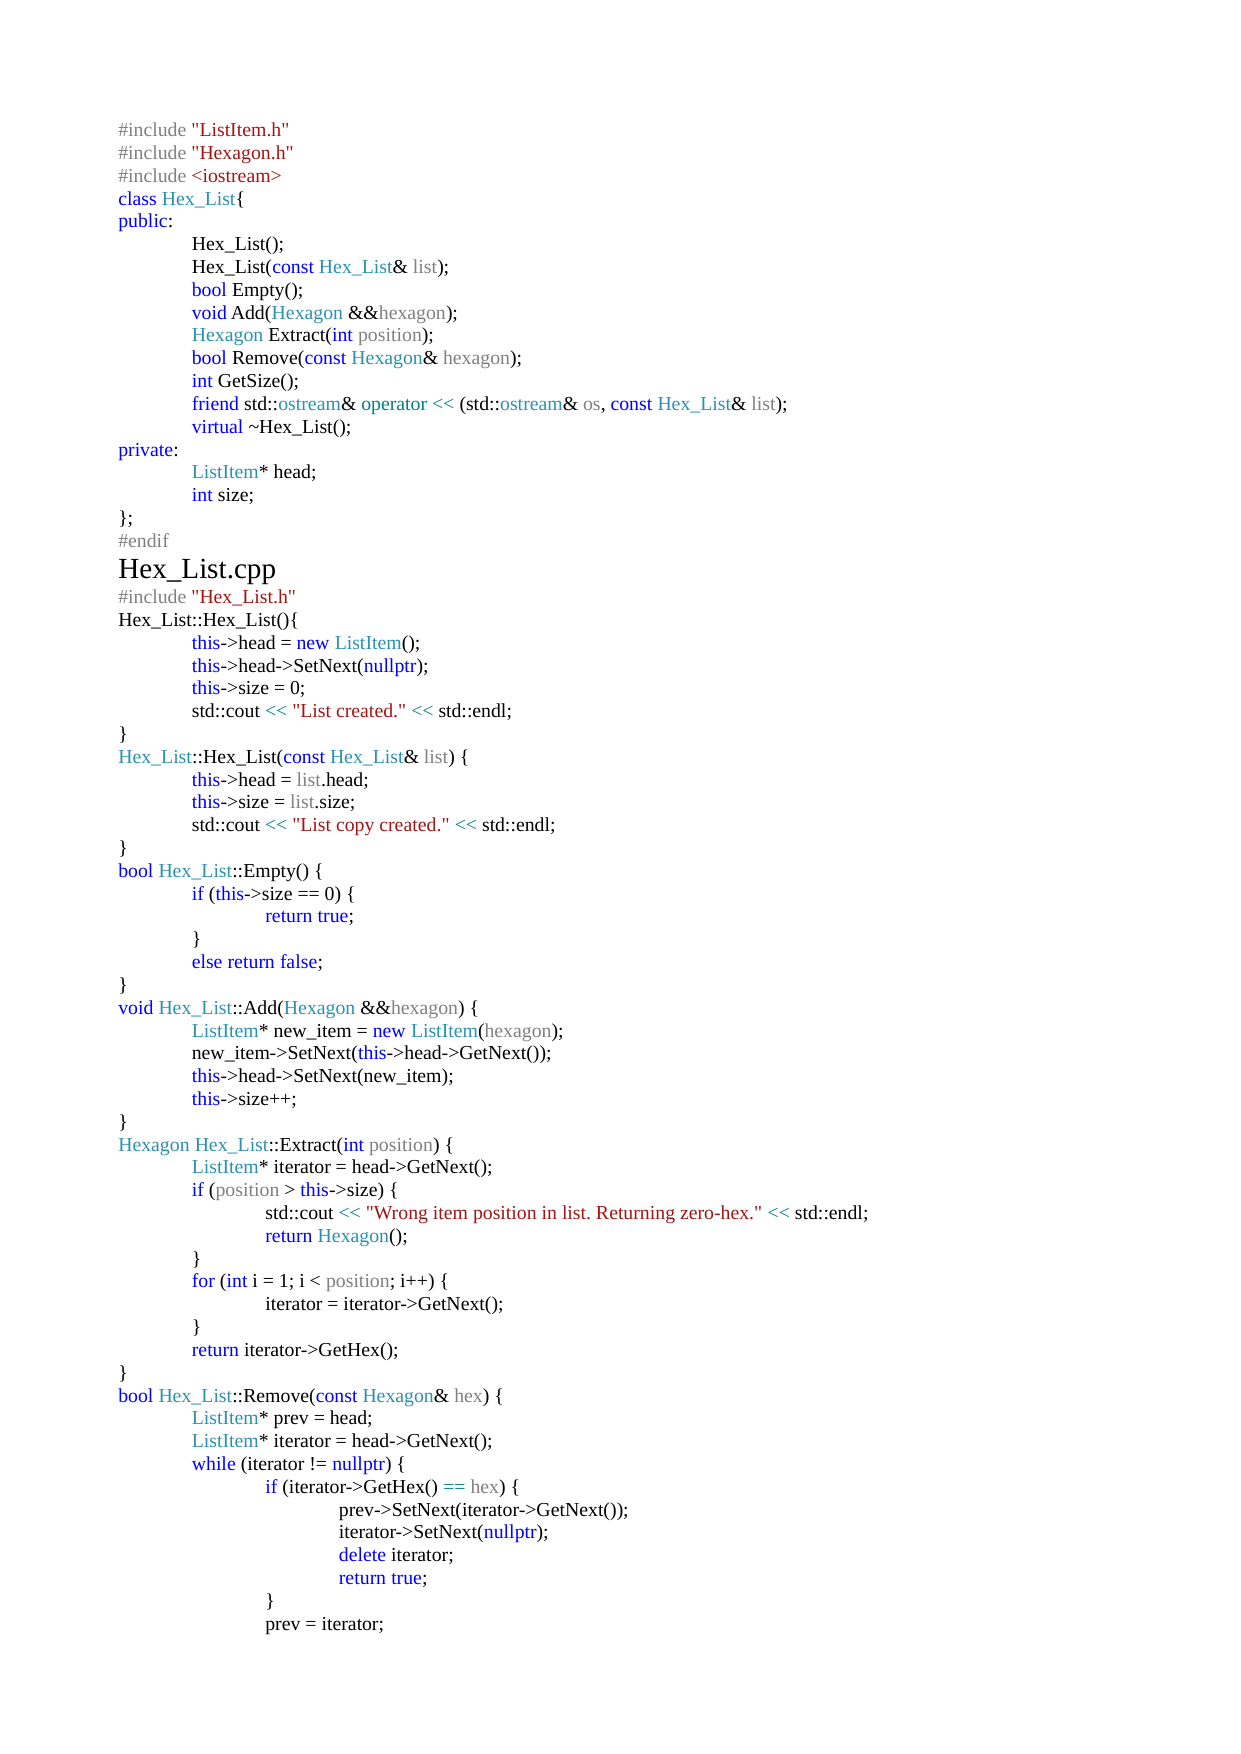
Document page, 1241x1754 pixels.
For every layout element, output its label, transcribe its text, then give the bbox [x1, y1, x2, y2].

text Hexagon Hex_List::Extract(int position) { [118, 1133, 1122, 1155]
text Hex_List::Hex_List(){ [118, 608, 1122, 631]
text while (iterator != nullptr) { [118, 1452, 1122, 1475]
text } [118, 1361, 1122, 1383]
text void Add(Hexagon &&hexagon); [118, 301, 1122, 323]
text bool Hex_List::Remove(const Hexagon& hex) { [118, 1383, 1122, 1406]
text Hex_List(const Hex_List& list); [118, 255, 1122, 278]
text delete iterator; [118, 1543, 1122, 1566]
text } [118, 1110, 1122, 1133]
text return true; [118, 904, 1122, 927]
text ListItem* new_item = new ListItem(hexagon); [118, 1018, 1122, 1041]
text this->size++; [118, 1087, 1122, 1110]
text } [118, 1315, 1122, 1338]
text } [118, 1589, 1122, 1612]
text } [118, 722, 1122, 745]
text else return false; [118, 950, 1122, 973]
text int size; [118, 483, 1122, 506]
text bool Hex_List::Empty() { [118, 859, 1122, 882]
text void Hex_List::Add(Hexagon &&hexagon) { [118, 996, 1122, 1018]
text } [118, 1247, 1122, 1269]
text this->head->SetNext(nullptr); [118, 653, 1122, 676]
text virtual ~Hex_List(); [118, 415, 1122, 437]
text std::cout << "List created." << std::endl; [118, 699, 1122, 722]
text private: [118, 437, 1122, 460]
text #include "Hex_List.h" [118, 585, 1122, 608]
text bool Remove(const Hexagon& hexagon); [118, 346, 1122, 369]
text ListItem* prev = head; [118, 1406, 1122, 1429]
text public: [118, 209, 1122, 232]
text } [118, 836, 1122, 859]
text return iterator->GetHex(); [118, 1338, 1122, 1361]
text bool Empty(); [118, 278, 1122, 301]
text class Hex_List{ [118, 187, 1122, 209]
text std::cout << "List copy created." << std::endl; [118, 813, 1122, 836]
text return Hexagon(); [118, 1224, 1122, 1247]
text } [118, 973, 1122, 996]
text #include "Hexagon.h" [118, 141, 1122, 164]
text }; [118, 506, 1122, 529]
text ListItem* head; [118, 460, 1122, 483]
text #include "ListItem.h" [118, 118, 1122, 141]
text if (this->size == 0) { [118, 882, 1122, 904]
text ListItem* iterator = head->GetNext(); [118, 1155, 1122, 1178]
text int GetSize(); [118, 369, 1122, 392]
text this->head = list.head; [118, 768, 1122, 790]
text for (int i = 1; i < position; i++) { [118, 1269, 1122, 1292]
text this->head = new ListItem(); [118, 631, 1122, 653]
text Hex_List(); [118, 232, 1122, 255]
text this->size = list.size; [118, 790, 1122, 813]
text Hex_List.cpp [118, 552, 1122, 585]
text iterator = iterator->GetNext(); [118, 1292, 1122, 1315]
text this->size = 0; [118, 676, 1122, 699]
text prev->SetNext(iterator->GetNext()); [118, 1498, 1122, 1520]
text prev = iterator; [118, 1612, 1122, 1634]
text std::cout << "Wrong item position in list. Returning zero-hex." << std::endl; [118, 1201, 1122, 1224]
text new_item->SetNext(this->head->GetNext()); [118, 1041, 1122, 1064]
text this->head->SetNext(new_item); [118, 1064, 1122, 1087]
text if (position > this->size) { [118, 1178, 1122, 1201]
text if (iterator->GetHex() == hex) { [118, 1475, 1122, 1498]
text #include <iostream> [118, 164, 1122, 187]
text return true; [118, 1566, 1122, 1589]
text iterator->SetNext(nullptr); [118, 1520, 1122, 1543]
text friend std::ostream& operator << (std::ostream& os, const Hex_List& list); [118, 392, 1122, 415]
text } [118, 927, 1122, 950]
text Hex_List::Hex_List(const Hex_List& list) { [118, 745, 1122, 768]
text Hexagon Extract(int position); [118, 323, 1122, 346]
text #endif [118, 529, 1122, 552]
text ListItem* iterator = head->GetNext(); [118, 1429, 1122, 1452]
